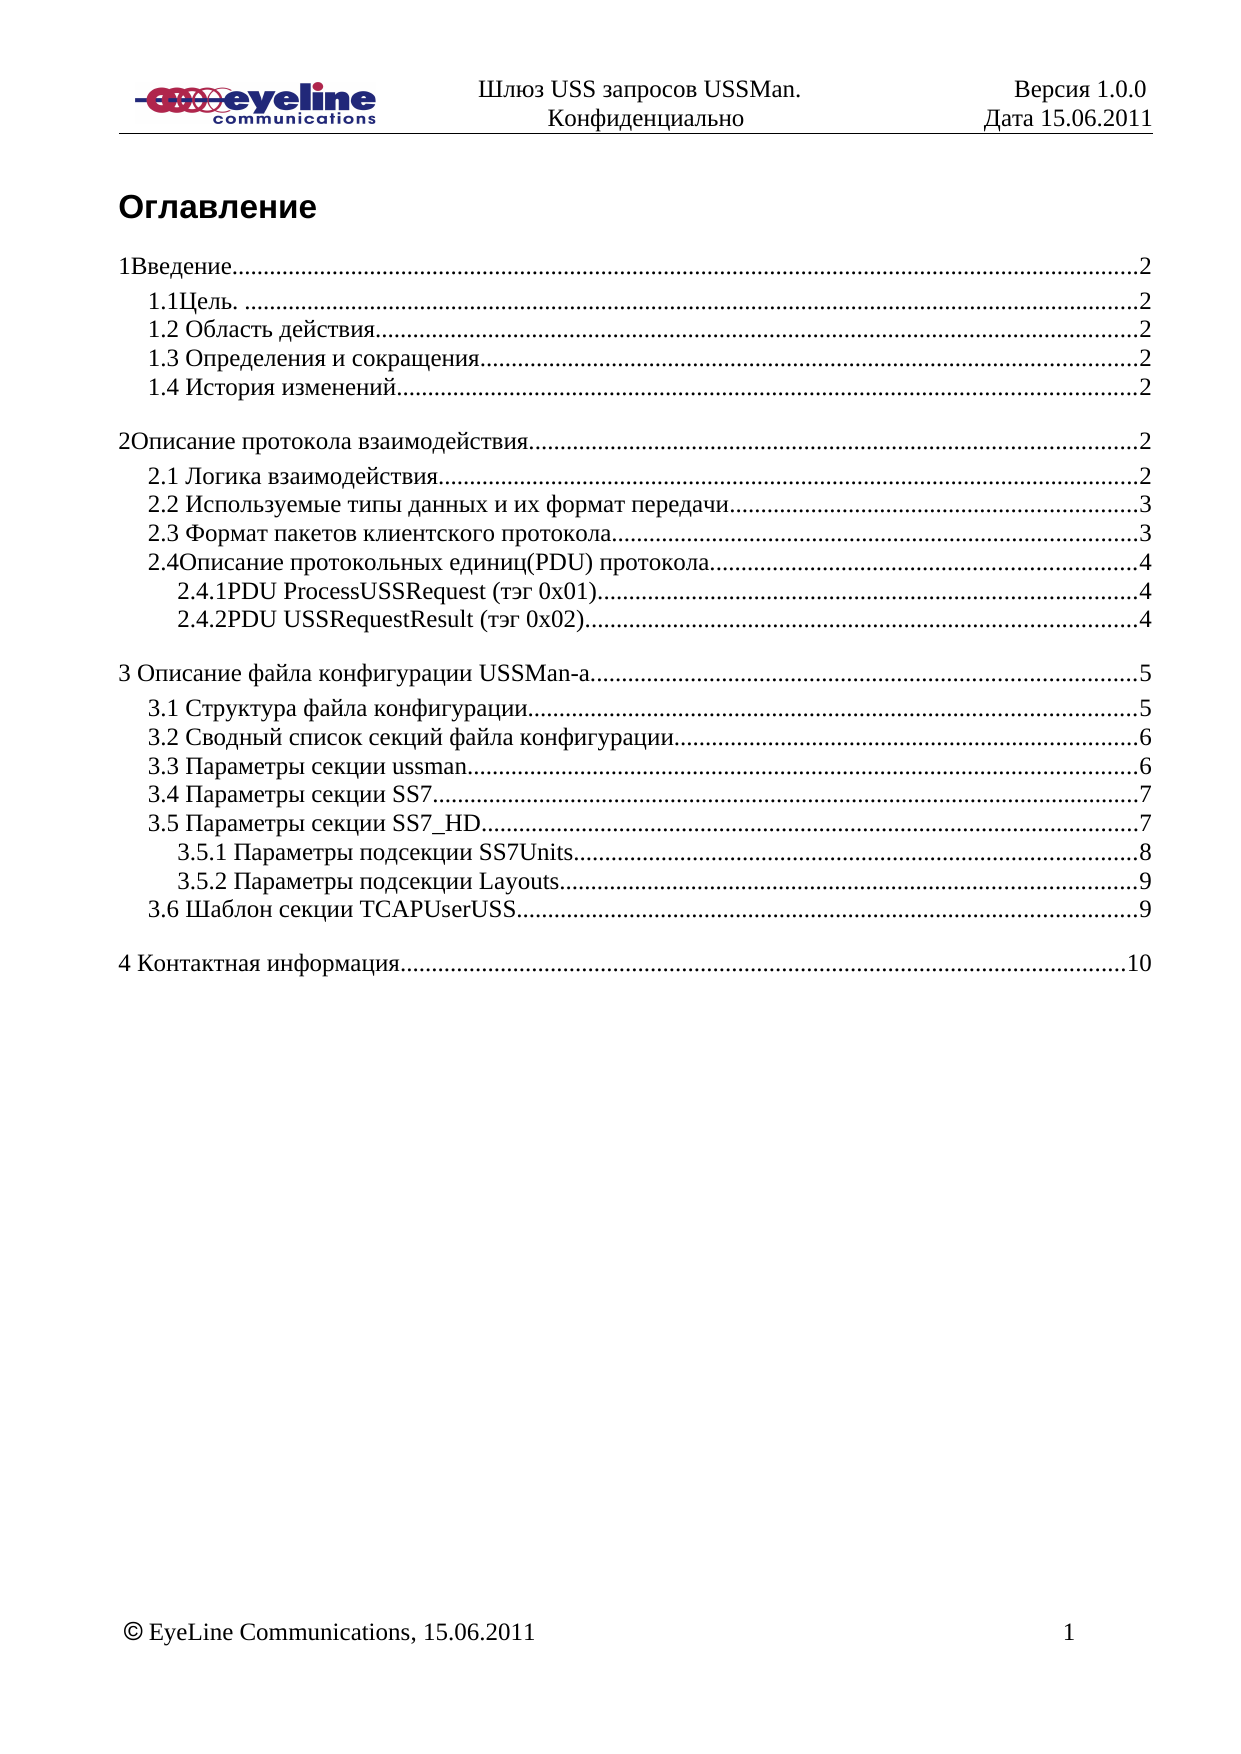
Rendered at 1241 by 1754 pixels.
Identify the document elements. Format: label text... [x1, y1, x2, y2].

text 1.1Цель. 2 [148, 286, 1152, 314]
text 4 Контактная информация 10 [118, 948, 1152, 977]
text 1.3 Определения и сокращения 2 [148, 343, 1152, 372]
text 3.1 Структура файла конфигурации. 5 [148, 693, 1152, 722]
text 3.5.2 Параметры подсекции Layouts. 9 [177, 866, 1152, 894]
picture [135, 82, 376, 124]
text 2Описание протокола взаимодействия. 2 [118, 426, 1152, 454]
text 2.2 Используемые типы данных и их формат передачи. 3 [148, 489, 1152, 518]
text 2.4.2PDU USSRequestResult (тэг 0x02). 4 [177, 604, 1152, 633]
text 3.5 Параметры секции SS7_HD. 7 [148, 808, 1152, 837]
text 3.4 Параметры секции SS7. 7 [148, 779, 1152, 808]
text 2.3 Формат пакетов клиентского протокола. 3 [148, 518, 1152, 547]
text 3.2 Сводный список секций файла конфигурации. 6 [148, 722, 1152, 751]
text 3.6 Шаблон секции TCAPUserUSS. 9 [148, 894, 1152, 923]
subtitle Оглавление [118, 187, 1152, 226]
text 3 Описание файла конфигурации USSMan-а. 5 [118, 658, 1152, 687]
text 1Введение 2 [118, 251, 1152, 279]
text 2.1 Логика взаимодействия. 2 [148, 461, 1152, 489]
text 2.4.1PDU ProcessUSSRequest (тэг 0x01). 4 [177, 576, 1152, 604]
text 3.3 Параметры секции ussman. 6 [148, 751, 1152, 779]
text 1.4 История изменений 2 [148, 372, 1152, 401]
text 1.2 Область действия 2 [148, 314, 1152, 343]
text 2.4Описание протокольных единиц(PDU) протокола. 4 [148, 547, 1152, 576]
text 3.5.1 Параметры подсекции SS7Units. 8 [177, 837, 1152, 866]
